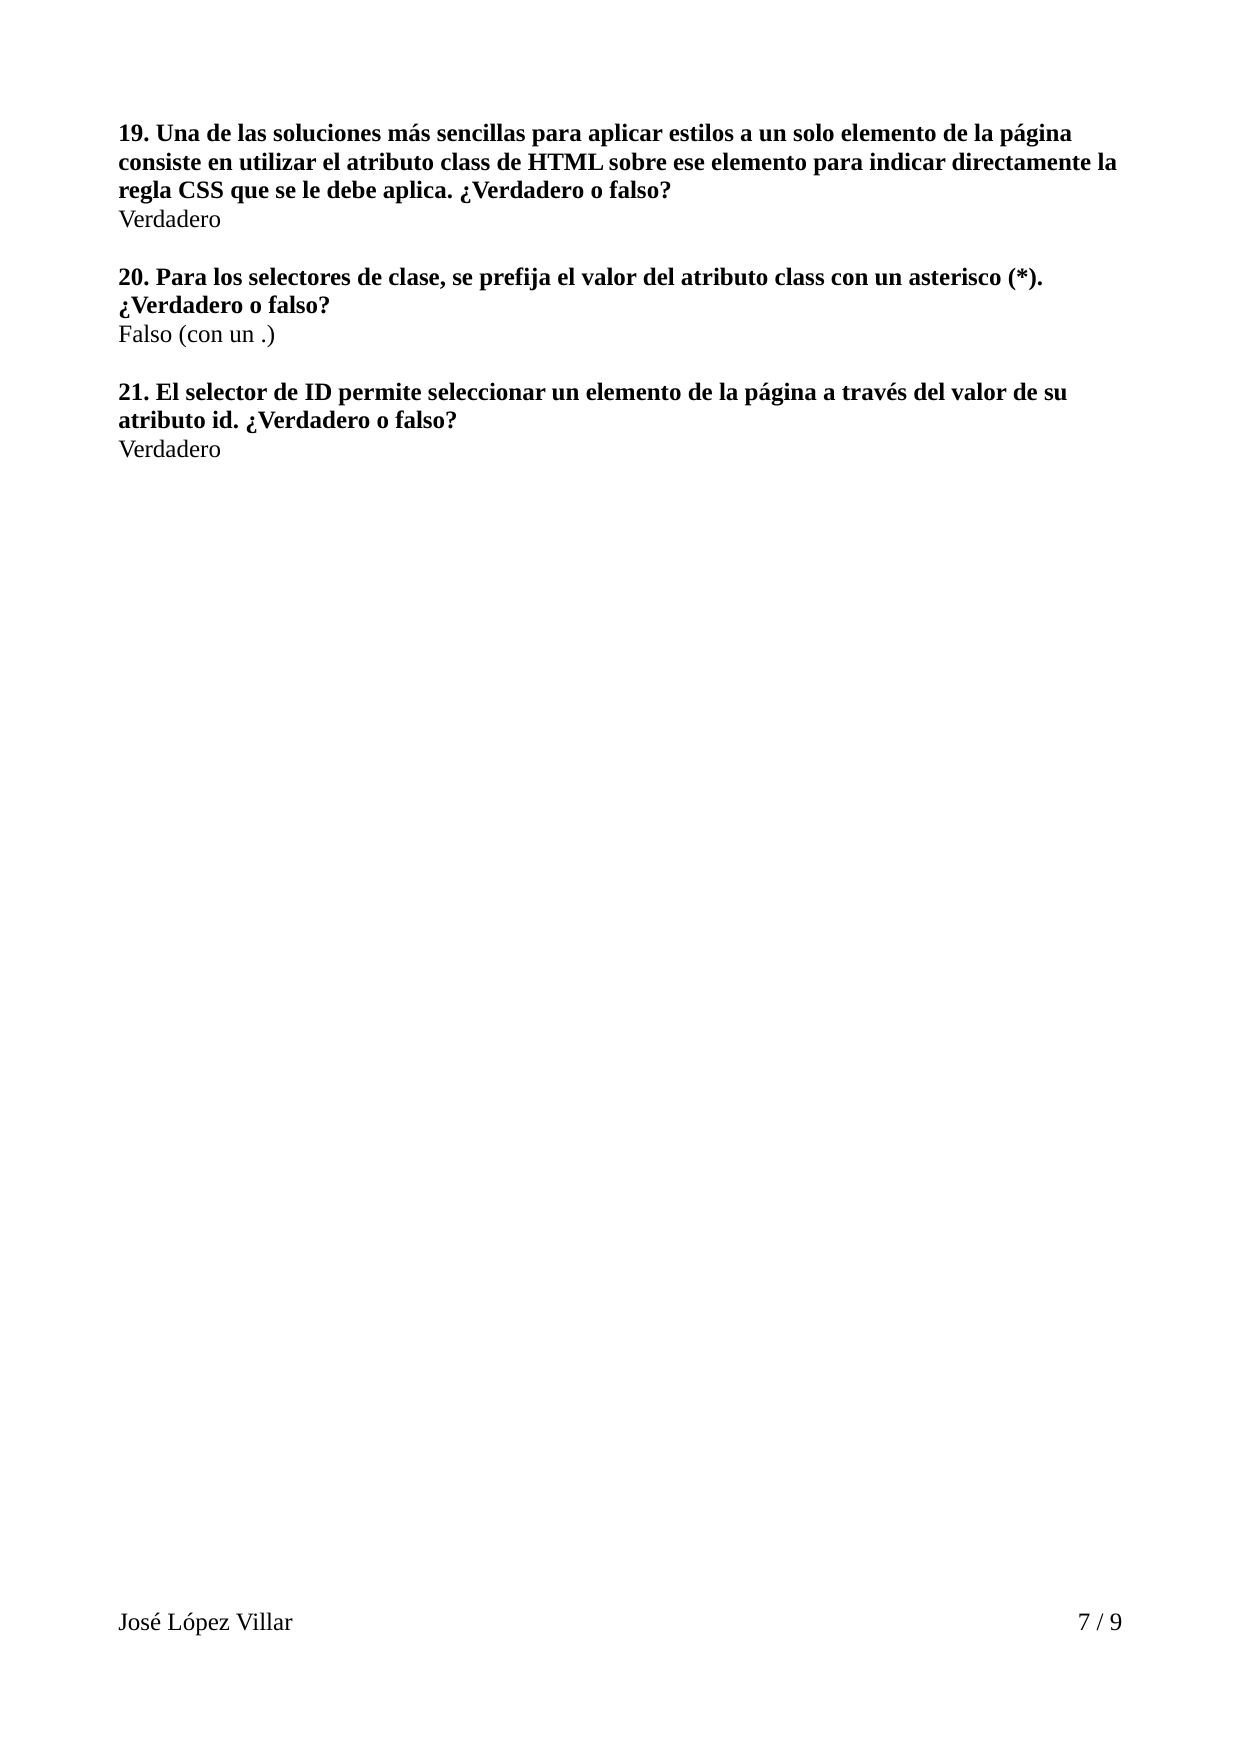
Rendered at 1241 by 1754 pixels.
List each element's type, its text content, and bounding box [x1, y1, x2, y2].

text 21. El selector de ID permite seleccionar un elemento de la página a través del valor de su atributo id. ¿Verdadero o falso? [118, 377, 1122, 434]
text Verdadero [118, 434, 1122, 463]
text Falso (con un .) [118, 319, 1122, 348]
text 19. Una de las soluciones más sencillas para aplicar estilos a un solo elemento de la página consiste en utilizar el atributo class de HTML sobre ese elemento para indicar directamente la regla CSS que se le debe aplica. ¿Verdadero o falso? [118, 118, 1122, 204]
text Verdadero [118, 204, 1122, 233]
text 20. Para los selectores de clase, se prefija el valor del atributo class con un asterisco (*). ¿Verdadero o falso? [118, 262, 1122, 319]
